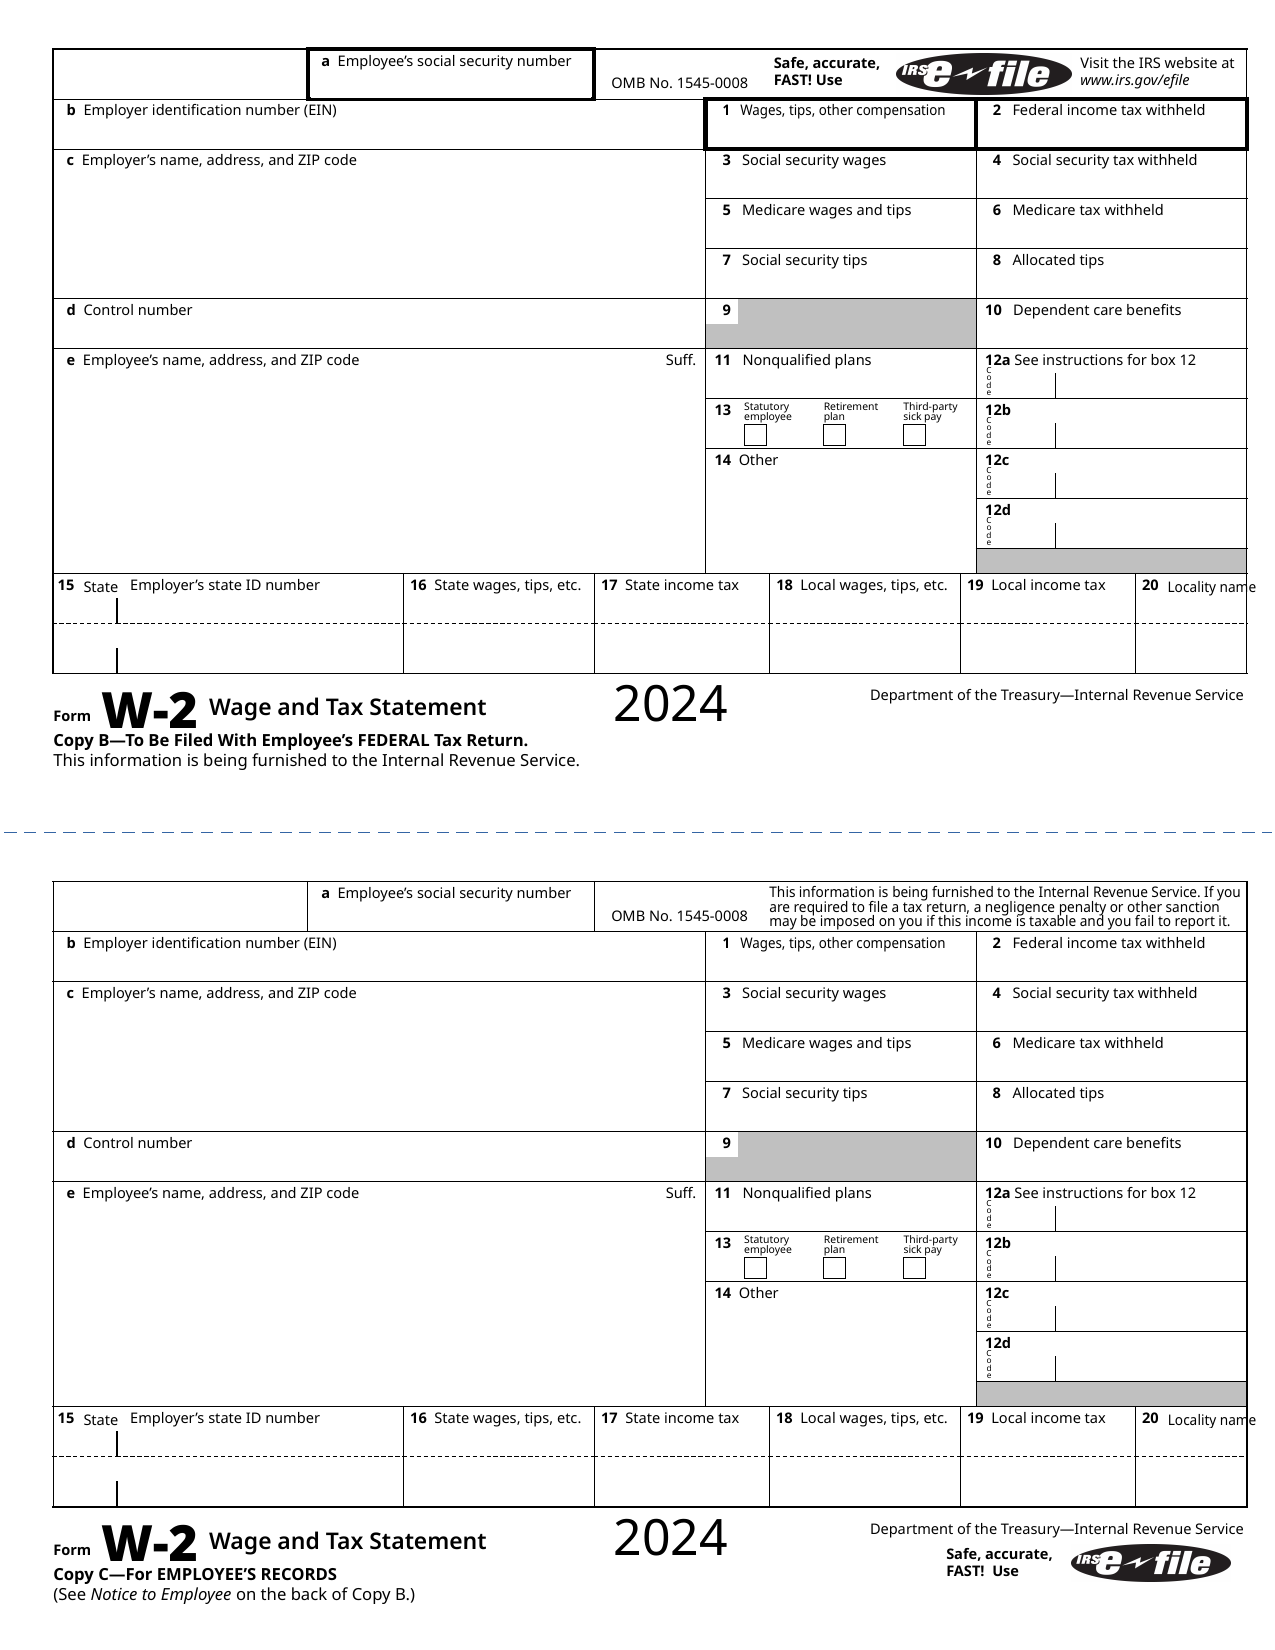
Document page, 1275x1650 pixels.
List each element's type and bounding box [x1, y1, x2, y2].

picture [896, 53, 1072, 95]
picture [1071, 1544, 1231, 1582]
